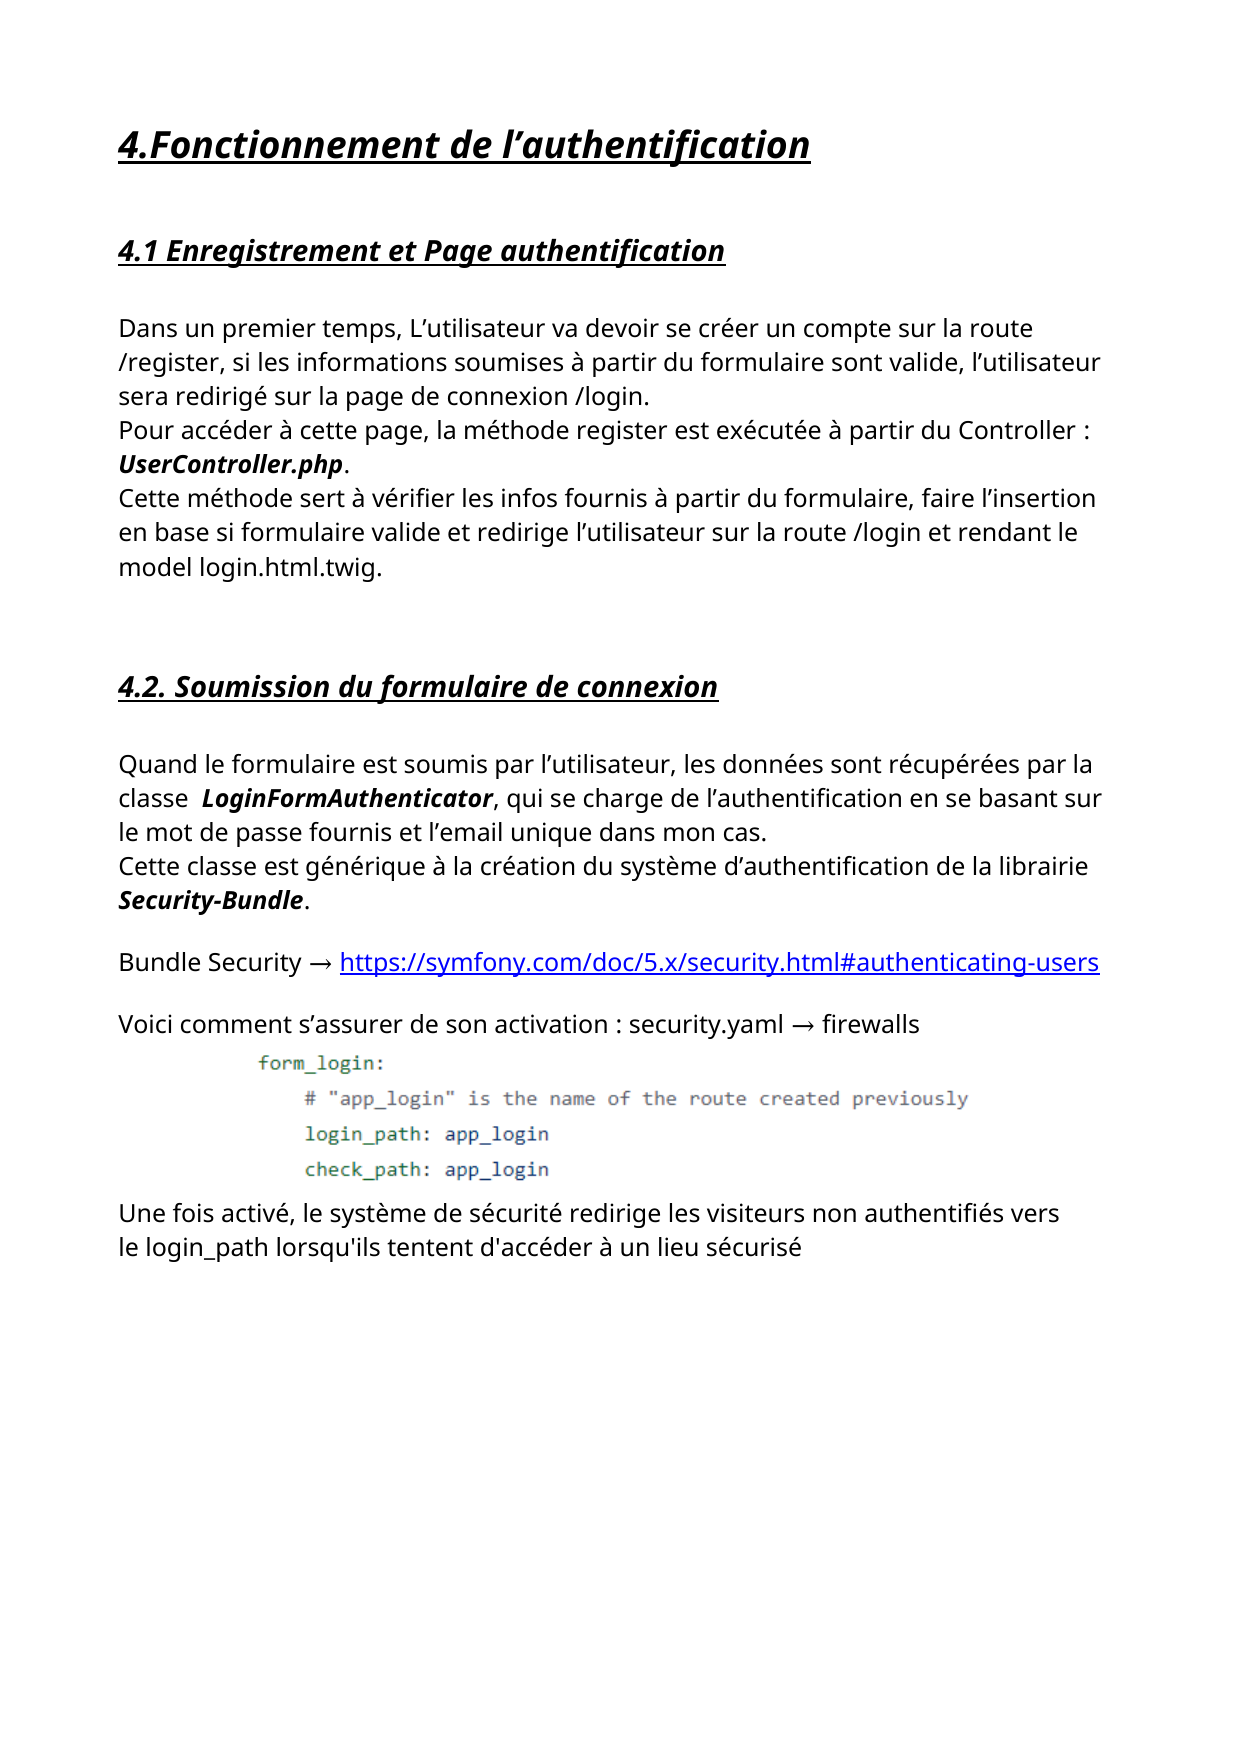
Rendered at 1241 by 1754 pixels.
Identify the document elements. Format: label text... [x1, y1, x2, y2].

text Une fois activé, le système de sécurité redirige les visiteurs non authentifiés vers le login_path lorsqu'ils tentent d'accéder à un lieu sécurisé [118, 1196, 1122, 1264]
text Pour accéder à cette page, la méthode register est exécutée à partir du Controller : UserController.php. [118, 413, 1122, 481]
text Cette méthode sert à vérifier les infos fournis à partir du formulaire, faire l’insertion en base si formulaire valide et redirige l’utilisateur sur la route /login et rendant le model login.html.twig. [118, 481, 1122, 583]
text Bundle Security → https://symfony.com/doc/5.x/security.html#authenticating-users [118, 945, 1122, 979]
text Cette classe est générique à la création du système d’authentification de la librairie Security-Bundle. [118, 848, 1122, 917]
text Quand le formulaire est soumis par l’utilisateur, les données sont récupérées par la classe LoginFormAuthenticator, qui se charge de l’authentification en se basant sur le mot de passe fournis et l’email unique dans mon cas. [118, 746, 1122, 848]
text 4.2. Soumission du formulaire de connexion [118, 666, 1122, 706]
text 4.1 Enregistrement et Page authentification [118, 231, 1122, 270]
text Dans un premier temps, L’utilisateur va devoir se créer un compte sur la route /register, si les informations soumises à partir du formulaire sont valide, l’utilisateur sera redirigé sur la page de connexion /login. [118, 311, 1122, 413]
text Voici comment s’assurer de son activation : security.yaml → firewalls [118, 1007, 1122, 1041]
text 4.Fonctionnement de l’authentification [118, 118, 1122, 169]
